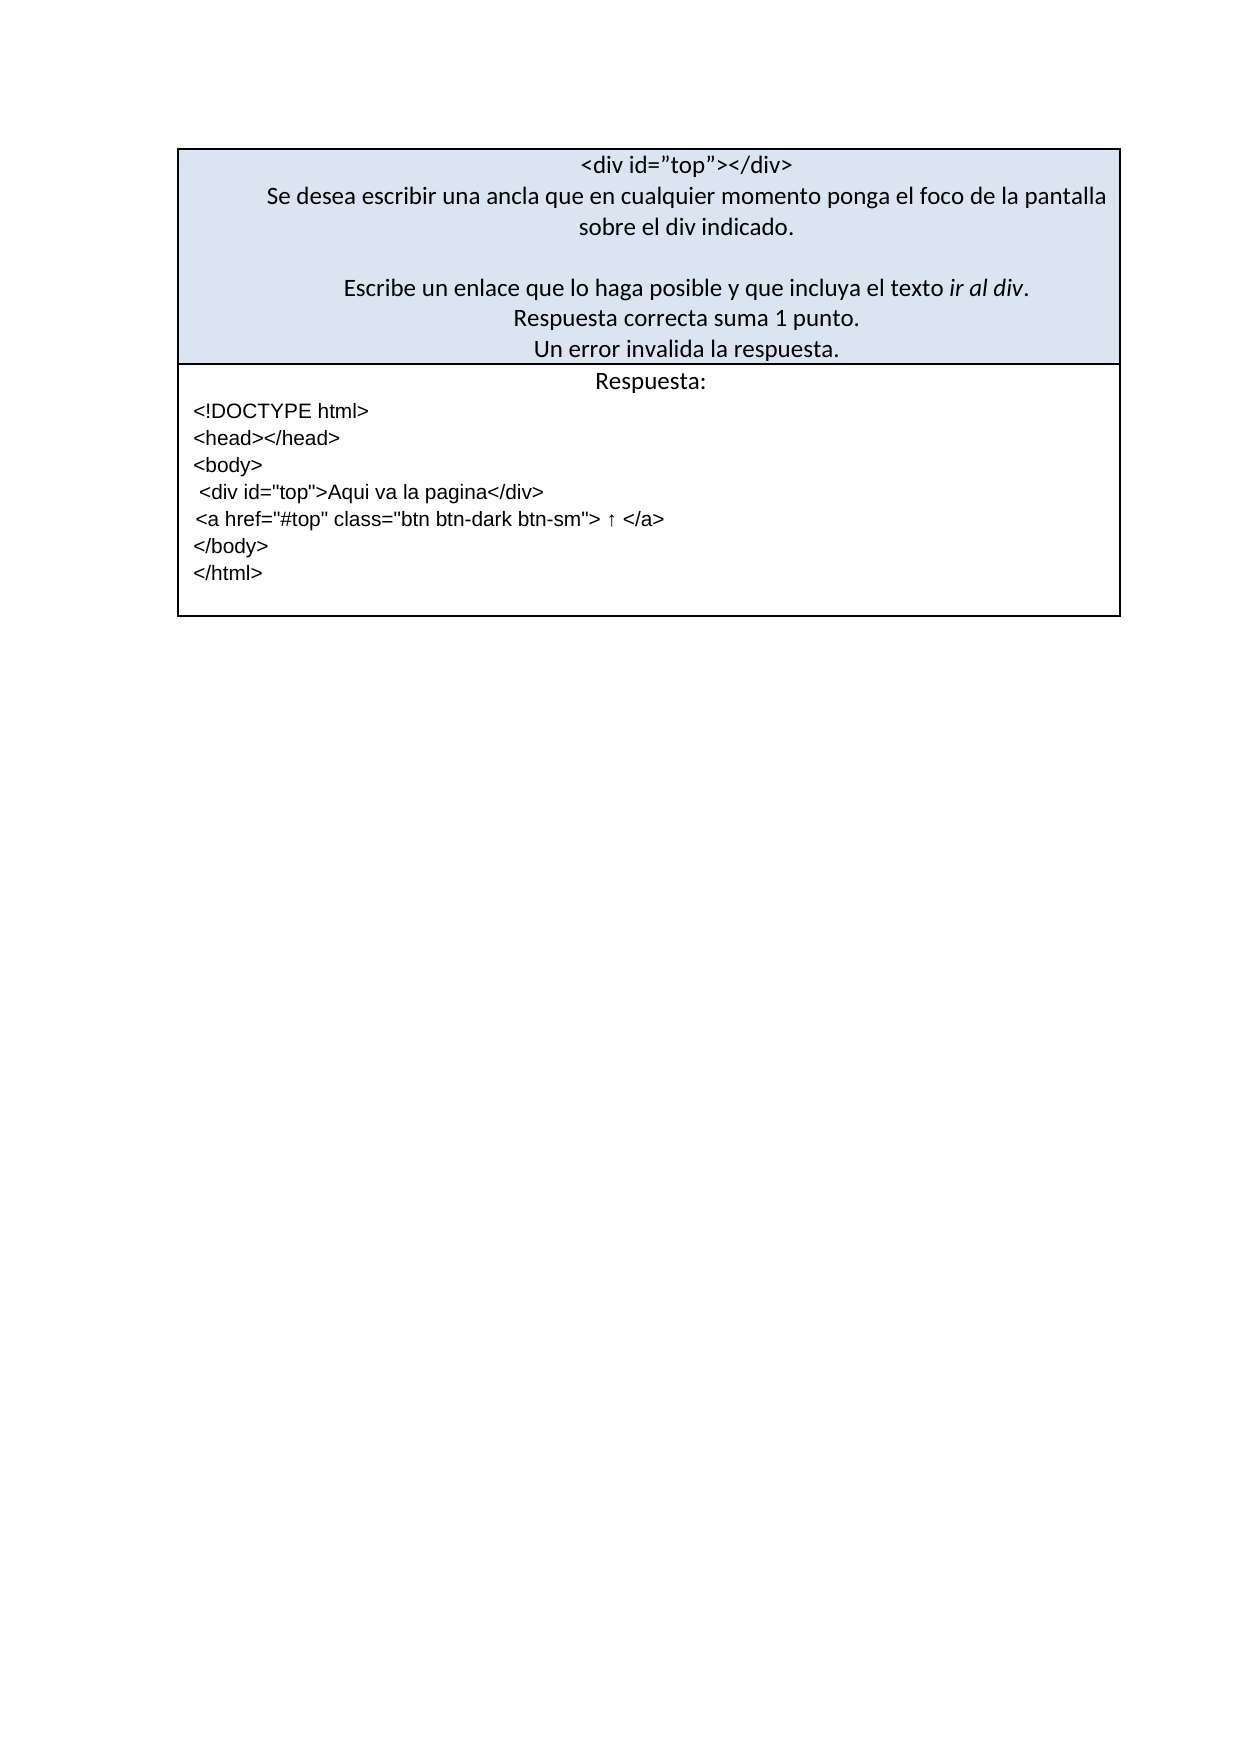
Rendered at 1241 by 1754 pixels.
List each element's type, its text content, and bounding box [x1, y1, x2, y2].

table_header <div id=”top”></div> Se desea escribir una ancla que en cualquier momento ponga el foco de la pantalla sobre el div indicado. Escribe un enlace que lo haga posible y que incluya el texto ir al div. Respuesta correcta suma 1 punto. Un error invalida la respuesta. [179, 150, 1119, 363]
table_cell Respuesta: <!DOCTYPE html> <head></head> <body> <div id="top">Aqui va la pagina</div> <a href="#top" class="btn btn-dark btn-sm"> ↑ </a> </body> </html> [179, 365, 1119, 614]
